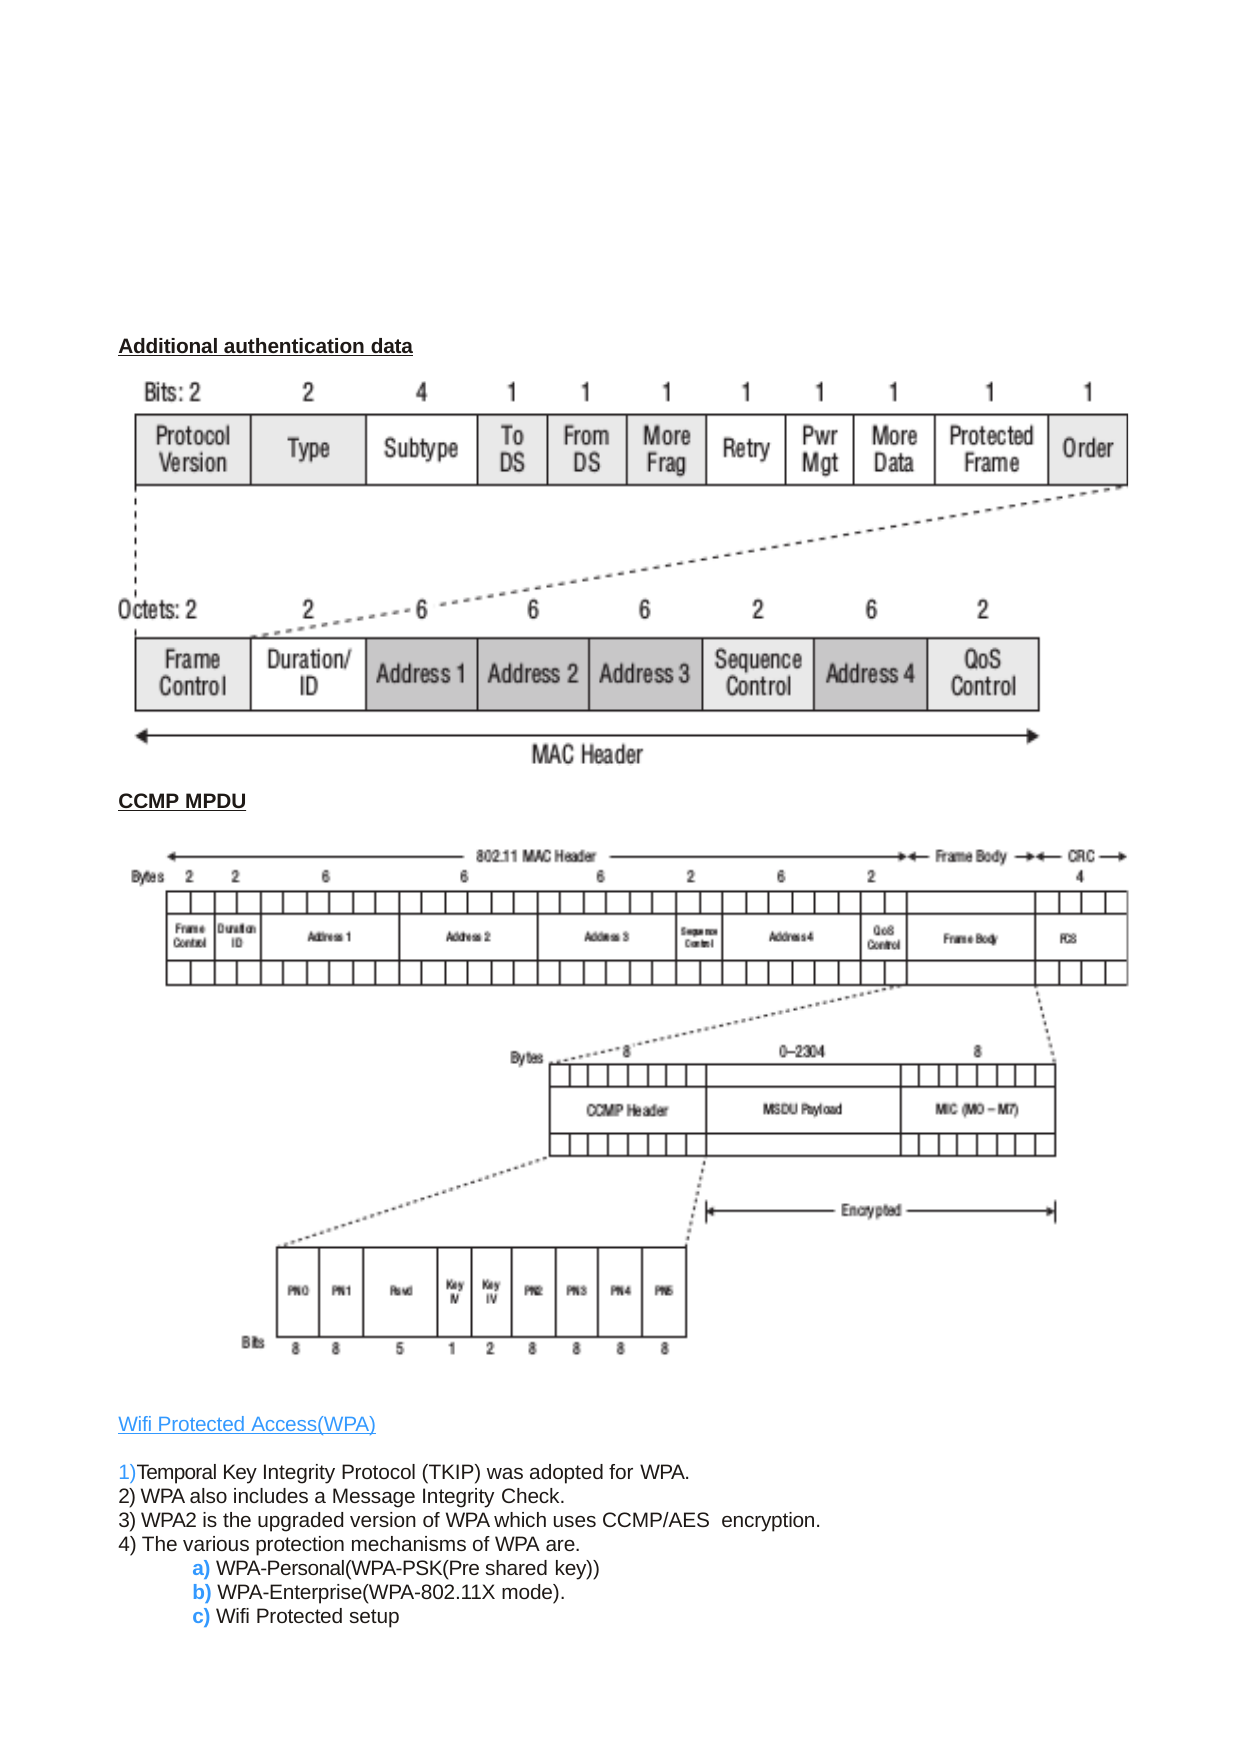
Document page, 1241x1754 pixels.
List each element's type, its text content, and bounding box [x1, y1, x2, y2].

text 2) WPA also includes a Message Integrity Check. [118, 1484, 1122, 1508]
text CCMP MPDU [118, 789, 1122, 813]
text 4) The various protection mechanisms of WPA are. [118, 1532, 1122, 1556]
text c) Wifi Protected setup [118, 1603, 1122, 1627]
text 3) WPA2 is the upgraded version of WPA which uses CCMP/AES encryption. [118, 1508, 1122, 1532]
text a) WPA-Personal(WPA-PSK(Pre shared key)) [118, 1556, 1122, 1579]
text b) WPA-Enterprise(WPA-802.11X mode). [118, 1579, 1122, 1603]
text 1)Temporal Key Integrity Protocol (TKIP) was adopted for WPA. [118, 1460, 1122, 1484]
picture [118, 381, 1129, 766]
text Additional authentication data [118, 334, 1122, 358]
text Wifi Protected Access(WPA) [118, 1412, 1122, 1436]
picture [118, 836, 1141, 1367]
